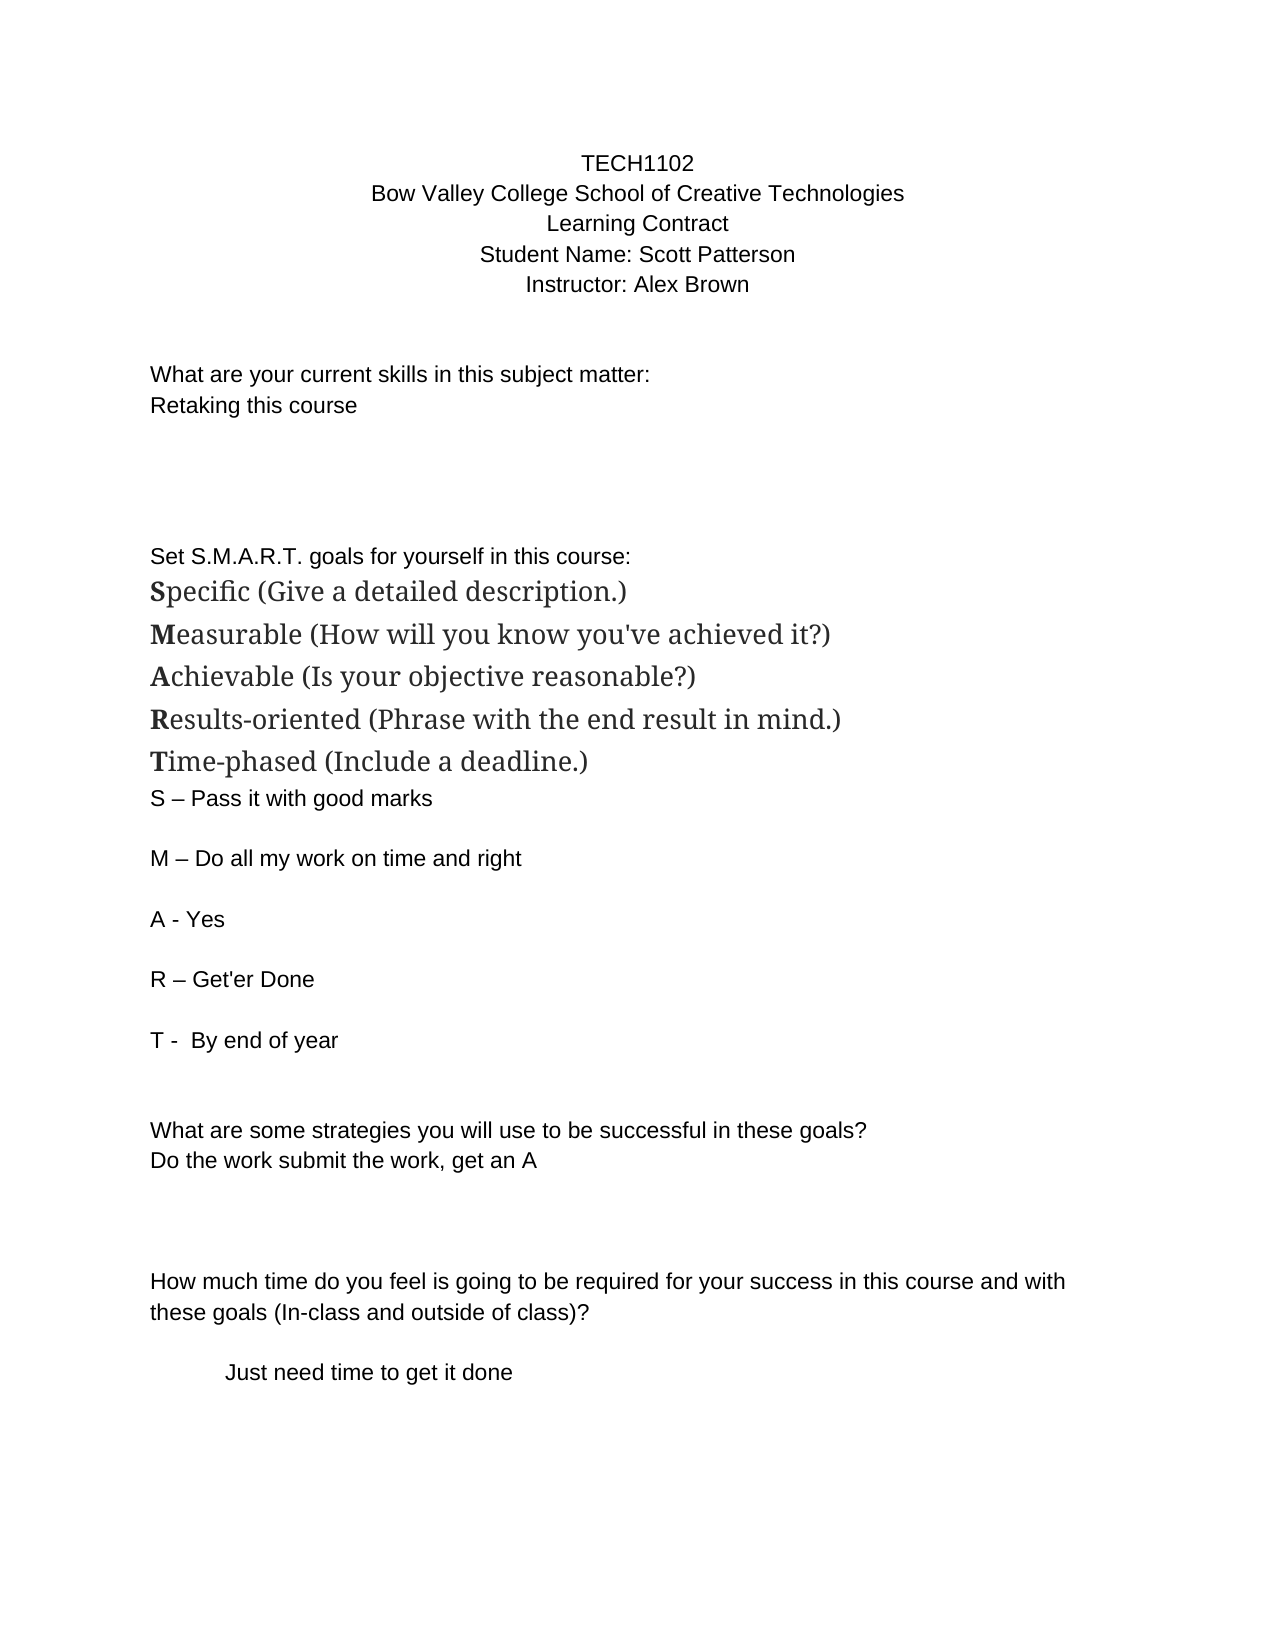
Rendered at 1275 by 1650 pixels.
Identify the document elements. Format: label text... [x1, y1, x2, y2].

text Bow Valley College School of Creative Technologies [150, 180, 1125, 207]
text What are some strategies you will use to be successful in these goals? [150, 1117, 1125, 1143]
text S – Pass it with good marks [150, 785, 1125, 811]
text How much time do you feel is going to be required for your success in this course and with these goals (In-class and outside of class)? [150, 1268, 1125, 1325]
text T - By end of year [150, 1027, 1125, 1053]
text A - Yes [150, 906, 1125, 932]
text Time-phased (Include a deadline.) [150, 742, 1125, 779]
text Results-oriented (Phrase with the end result in mind.) [150, 700, 1125, 737]
text Measurable (How will you know you've achieved it?) [150, 615, 1125, 652]
text Retaking this course [150, 392, 1125, 418]
text Do the work submit the work, get an A [150, 1147, 1125, 1174]
text Achievable (Is your objective reasonable?) [150, 658, 1125, 694]
text Just need time to get it done [150, 1359, 1125, 1385]
text Instructor: Alex Brown [150, 271, 1125, 297]
text M – Do all my work on time and right [150, 845, 1125, 872]
text Set S.M.A.R.T. goals for yourself in this course: [150, 543, 1125, 569]
text R – Get'er Done [150, 966, 1125, 992]
text What are your current skills in this subject matter: [150, 361, 1125, 388]
text Learning Contract [150, 210, 1125, 237]
text Student Name: Scott Patterson [150, 241, 1125, 267]
text TECH1102 [150, 150, 1125, 176]
text Specific (Give a detailed description.) [150, 573, 1125, 610]
